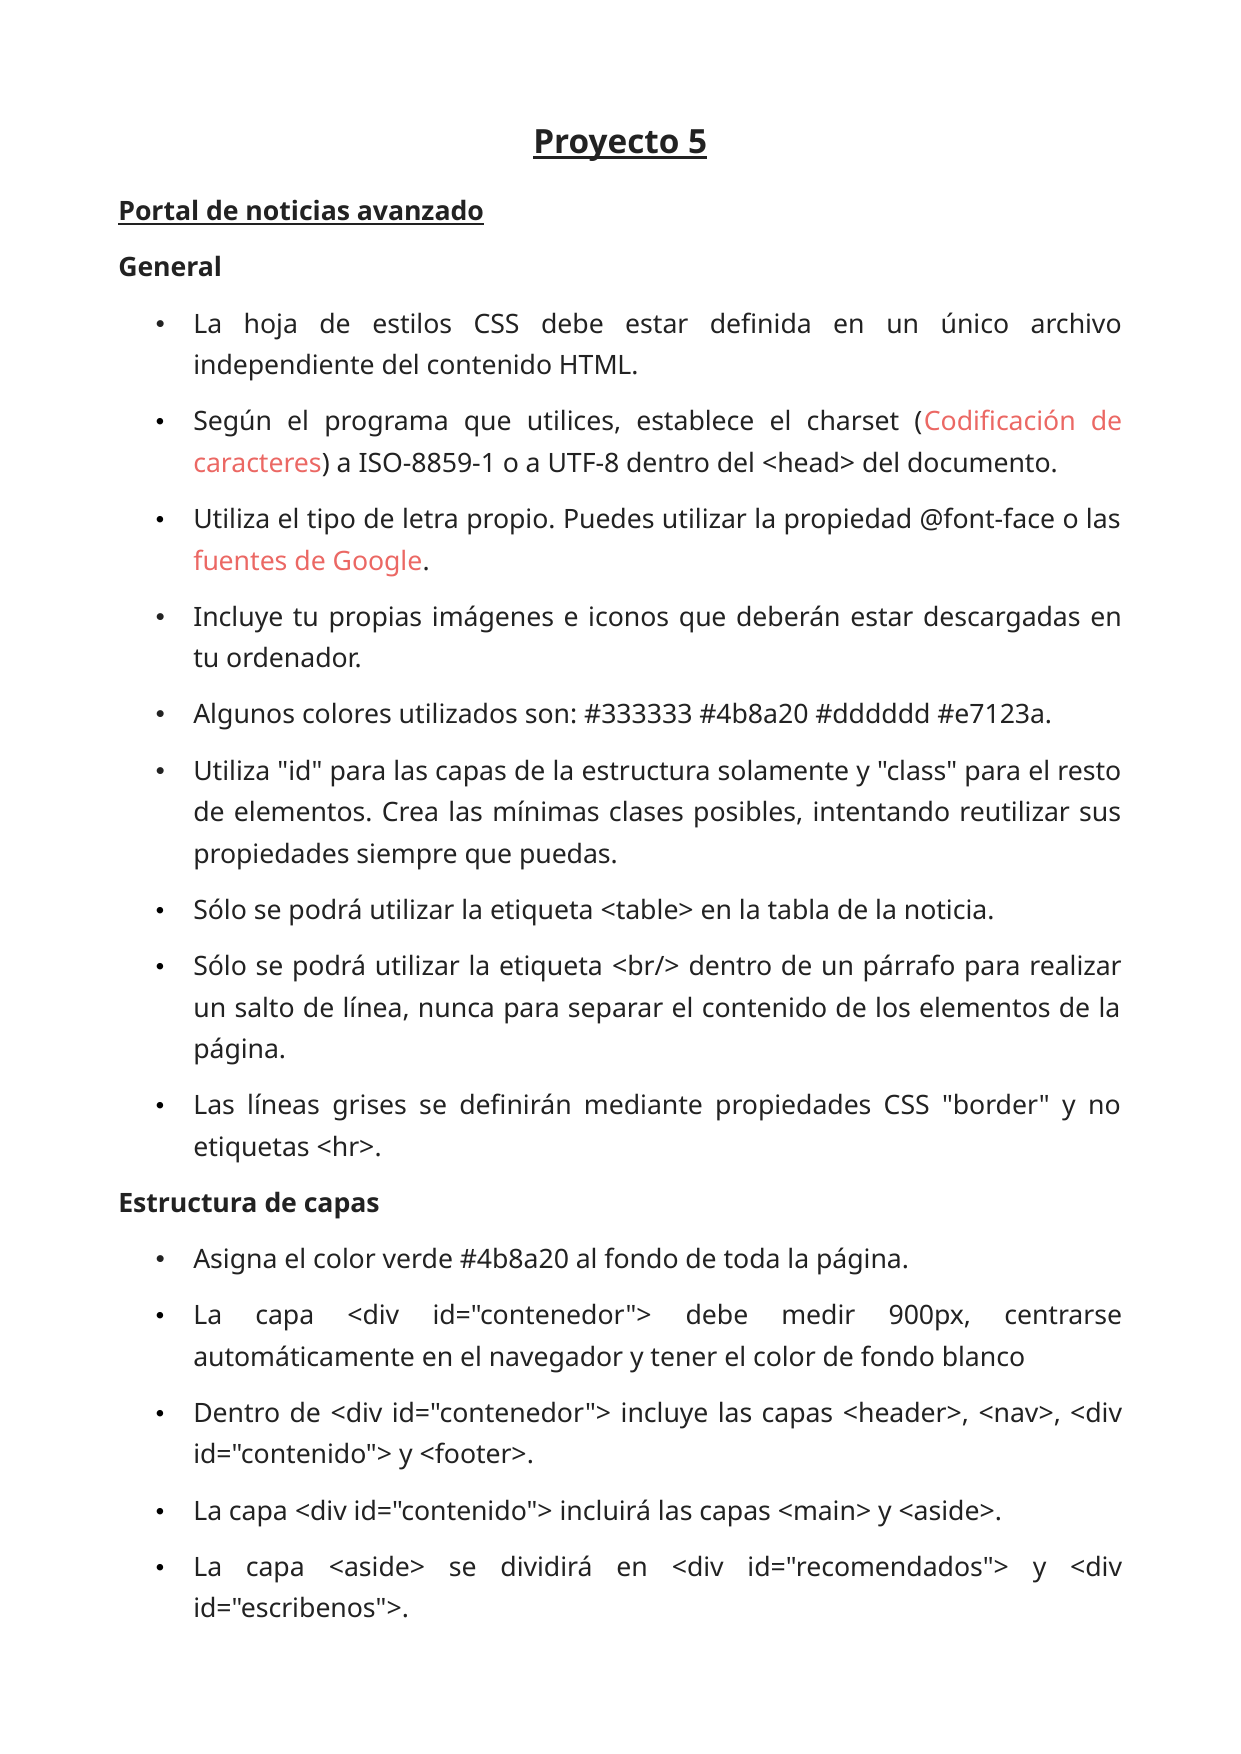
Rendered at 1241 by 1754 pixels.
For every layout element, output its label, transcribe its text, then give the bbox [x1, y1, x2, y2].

text Proyecto 5 [118, 118, 1122, 163]
list Sólo se podrá utilizar la etiqueta <table> en la tabla de la noticia. [156, 891, 1122, 927]
list Las líneas grises se definirán mediante propiedades CSS "border" y no etiquetas <hr>. [156, 1086, 1122, 1164]
text Portal de noticias avanzado [118, 192, 1122, 228]
list Utiliza "id" para las capas de la estructura solamente y "class" para el resto de elementos. Crea las mínimas clases posibles, intentando reutilizar sus propiedades siempre que puedas. [156, 752, 1122, 871]
list La hoja de estilos CSS debe estar definida en un único archivo independiente del contenido HTML. [156, 304, 1122, 382]
list Dentro de <div id="contenedor"> incluye las capas <header>, <nav>, <div id="contenido"> y <footer>. [156, 1394, 1122, 1472]
text General [118, 248, 1122, 284]
list Utiliza el tipo de letra propio. Puedes utilizar la propiedad @font-face o las fuentes de Google. [156, 500, 1122, 578]
list Algunos colores utilizados son: #333333 #4b8a20 #dddddd #e7123a. [156, 695, 1122, 732]
list Sólo se podrá utilizar la etiqueta <br/> dentro de un párrafo para realizar un salto de línea, nunca para separar el contenido de los elementos de la página. [156, 947, 1122, 1066]
list La capa <aside> se dividirá en <div id="recomendados"> y <div id="escribenos">. [156, 1548, 1122, 1626]
list Incluye tu propias imágenes e iconos que deberán estar descargadas en tu ordenador. [156, 598, 1122, 675]
list La capa <div id="contenedor"> debe medir 900px, centrarse automáticamente en el navegador y tener el color de fondo blanco [156, 1296, 1122, 1374]
list Según el programa que utilices, establece el charset (Codificación de caracteres) a ISO-8859-1 o a UTF-8 dentro del <head> del documento. [156, 402, 1122, 480]
list La capa <div id="contenido"> incluirá las capas <main> y <aside>. [156, 1492, 1122, 1528]
list Asigna el color verde #4b8a20 al fondo de toda la página. [156, 1240, 1122, 1276]
text Estructura de capas [118, 1184, 1122, 1220]
